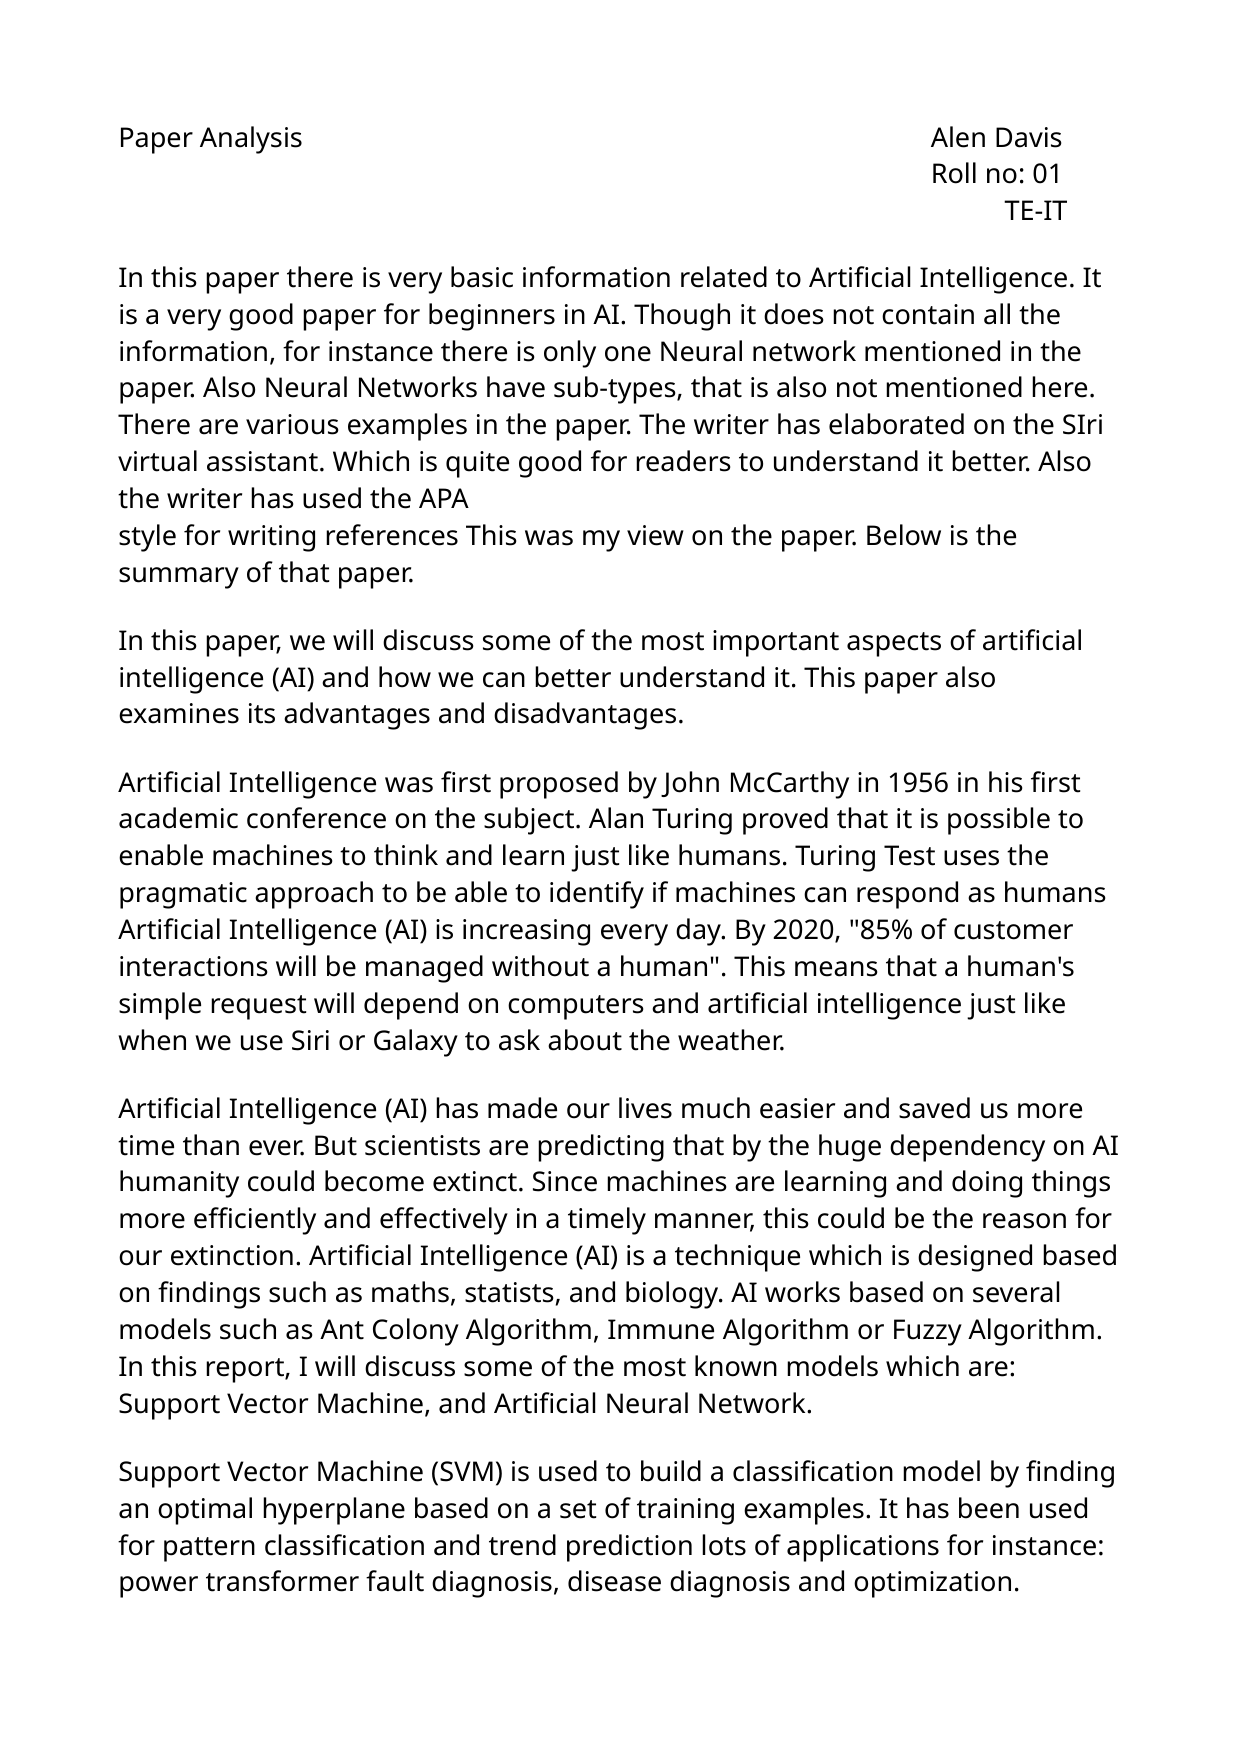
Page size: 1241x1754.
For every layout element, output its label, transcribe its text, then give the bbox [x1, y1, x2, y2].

text style for writing references This was my view on the paper. Below is the summary of that paper. [118, 516, 1122, 590]
text Support Vector Machine (SVM) is used to build a classification model by finding an optimal hyperplane based on a set of training examples. It has been used for pattern classification and trend prediction lots of applications for instance: power transformer fault diagnosis, disease diagnosis and optimization. [118, 1452, 1122, 1600]
text In this paper, we will discuss some of the most important aspects of artificial intelligence (AI) and how we can better understand it. This paper also examines its advantages and disadvantages. [118, 621, 1122, 732]
text Artificial Intelligence (AI) has made our lives much easier and saved us more time than ever. But scientists are predicting that by the huge dependency on AI humanity could become extinct. Since machines are learning and doing things more efficiently and effectively in a timely manner, this could be the reason for our extinction. Artificial Intelligence (AI) is a technique which is designed based on findings such as maths, statists, and biology. AI works based on several models such as Ant Colony Algorithm, Immune Algorithm or Fuzzy Algorithm. In this report, I will discuss some of the most known models which are: Support Vector Machine, and Artificial Neural Network. [118, 1089, 1122, 1421]
text Artificial Intelligence was first proposed by John McCarthy in 1956 in his first academic conference on the subject. Alan Turing proved that it is possible to enable machines to think and learn just like humans. Turing Test uses the pragmatic approach to be able to identify if machines can respond as humans Artificial Intelligence (AI) is increasing every day. By 2020, "85% of customer interactions will be managed without a human". This means that a human's simple request will depend on computers and artificial intelligence just like when we use Siri or Galaxy to ask about the weather. [118, 763, 1122, 1058]
text In this paper there is very basic information related to Artificial Intelligence. It is a very good paper for beginners in AI. Though it does not contain all the information, for instance there is only one Neural network mentioned in the paper. Also Neural Networks have sub-types, that is also not mentioned here. There are various examples in the paper. The writer has elaborated on the SIri virtual assistant. Which is quite good for readers to understand it better. Also the writer has used the APA [118, 258, 1122, 516]
